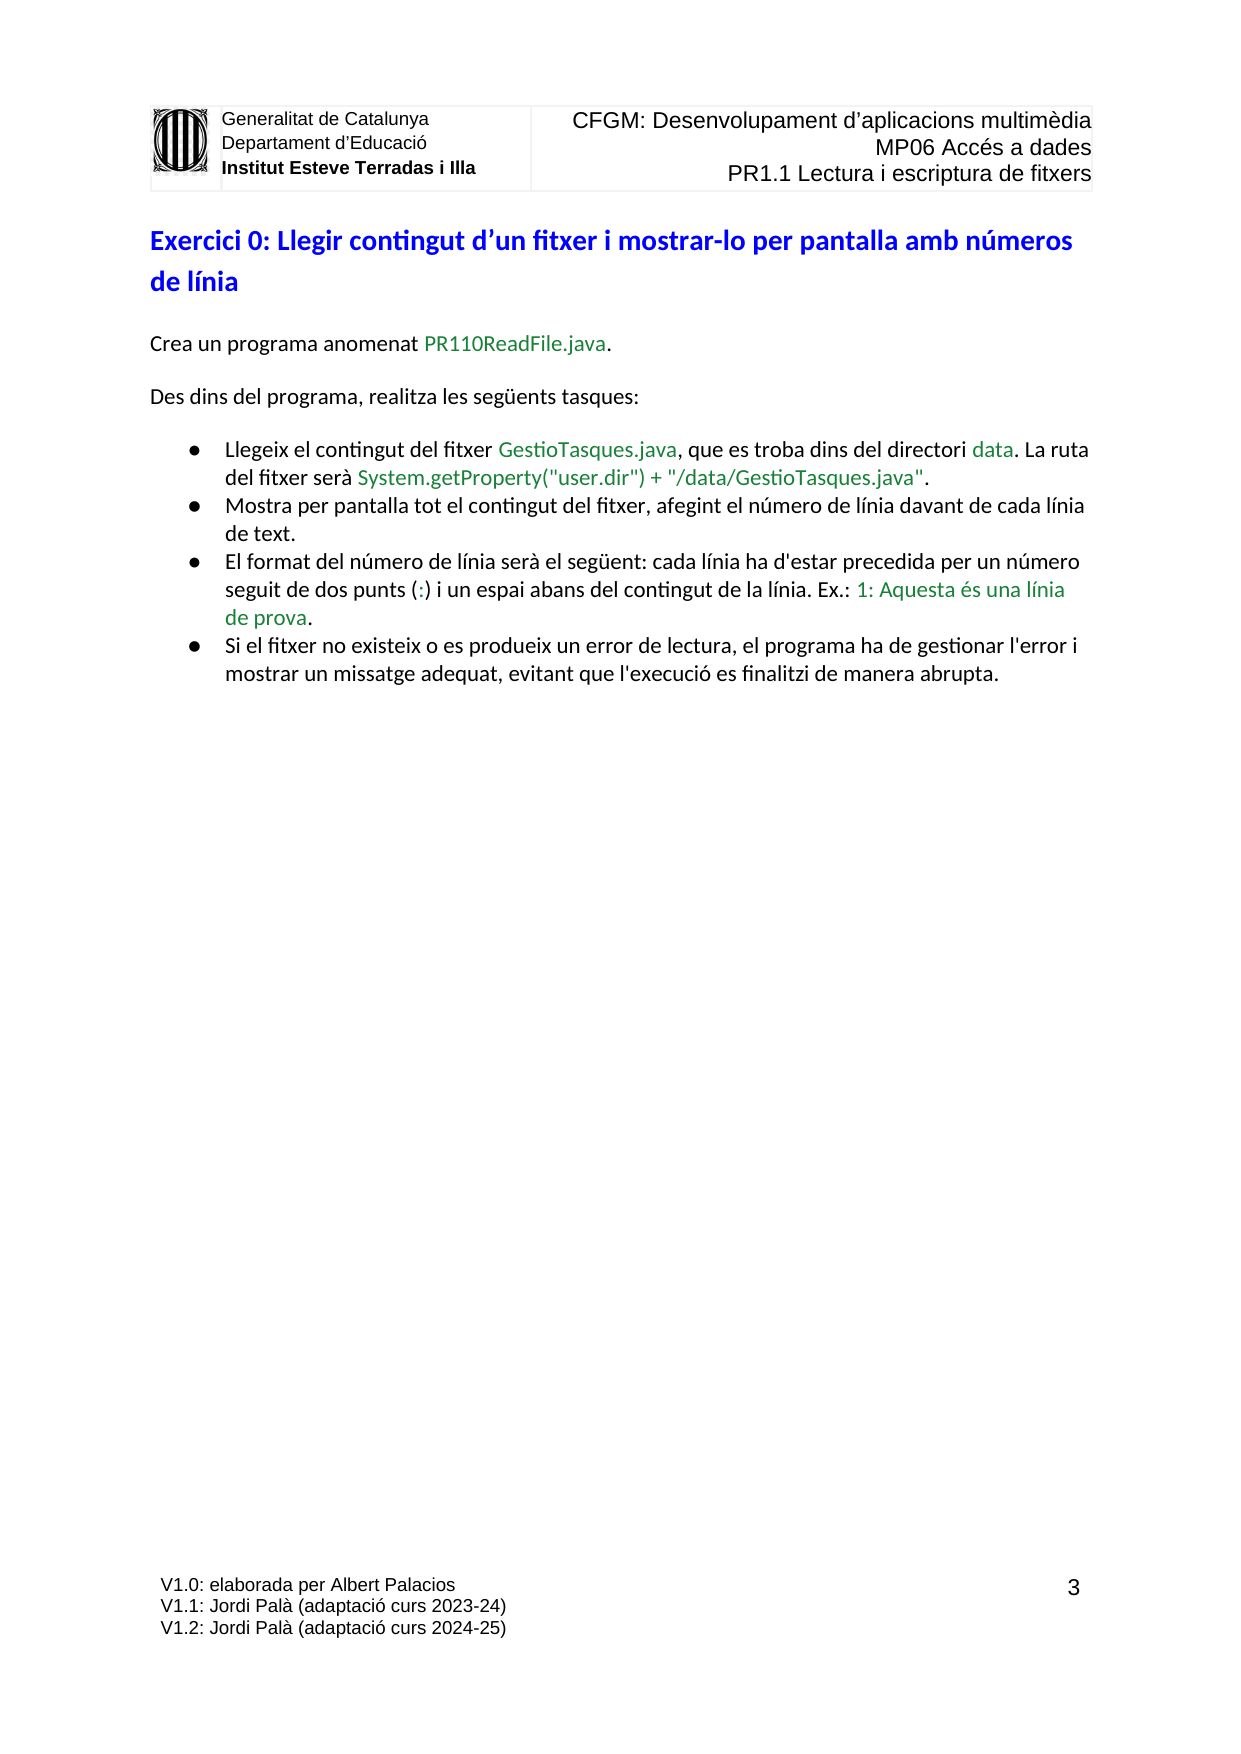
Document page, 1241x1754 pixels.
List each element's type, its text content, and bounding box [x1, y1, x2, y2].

text Crea un programa anomenat PR110ReadFile.java. [150, 329, 1090, 357]
subtitle Exercici 0: Llegir contingut d’un fitxer i mostrar-lo per pantalla amb números de línia [150, 222, 1090, 299]
picture [151, 107, 210, 176]
text Des dins del programa, realitza les següents tasques: [150, 382, 1090, 410]
list Mostra per pantalla tot el contingut del fitxer, afegint el número de línia davant de cada línia de text. [187, 491, 1090, 547]
list Llegeix el contingut del fitxer GestioTasques.java, que es troba dins del directori data. La ruta del fitxer serà System.getProperty("user.dir") + "/data/GestioTasques.java". [187, 435, 1090, 491]
list Si el fitxer no existeix o es produeix un error de lectura, el programa ha de gestionar l'error i mostrar un missatge adequat, evitant que l'execució es finalitzi de manera abrupta. [187, 631, 1090, 687]
list El format del número de línia serà el següent: cada línia ha d'estar precedida per un número seguit de dos punts (:) i un espai abans del contingut de la línia. Ex.: 1: Aquesta és una línia de prova. [187, 547, 1090, 631]
